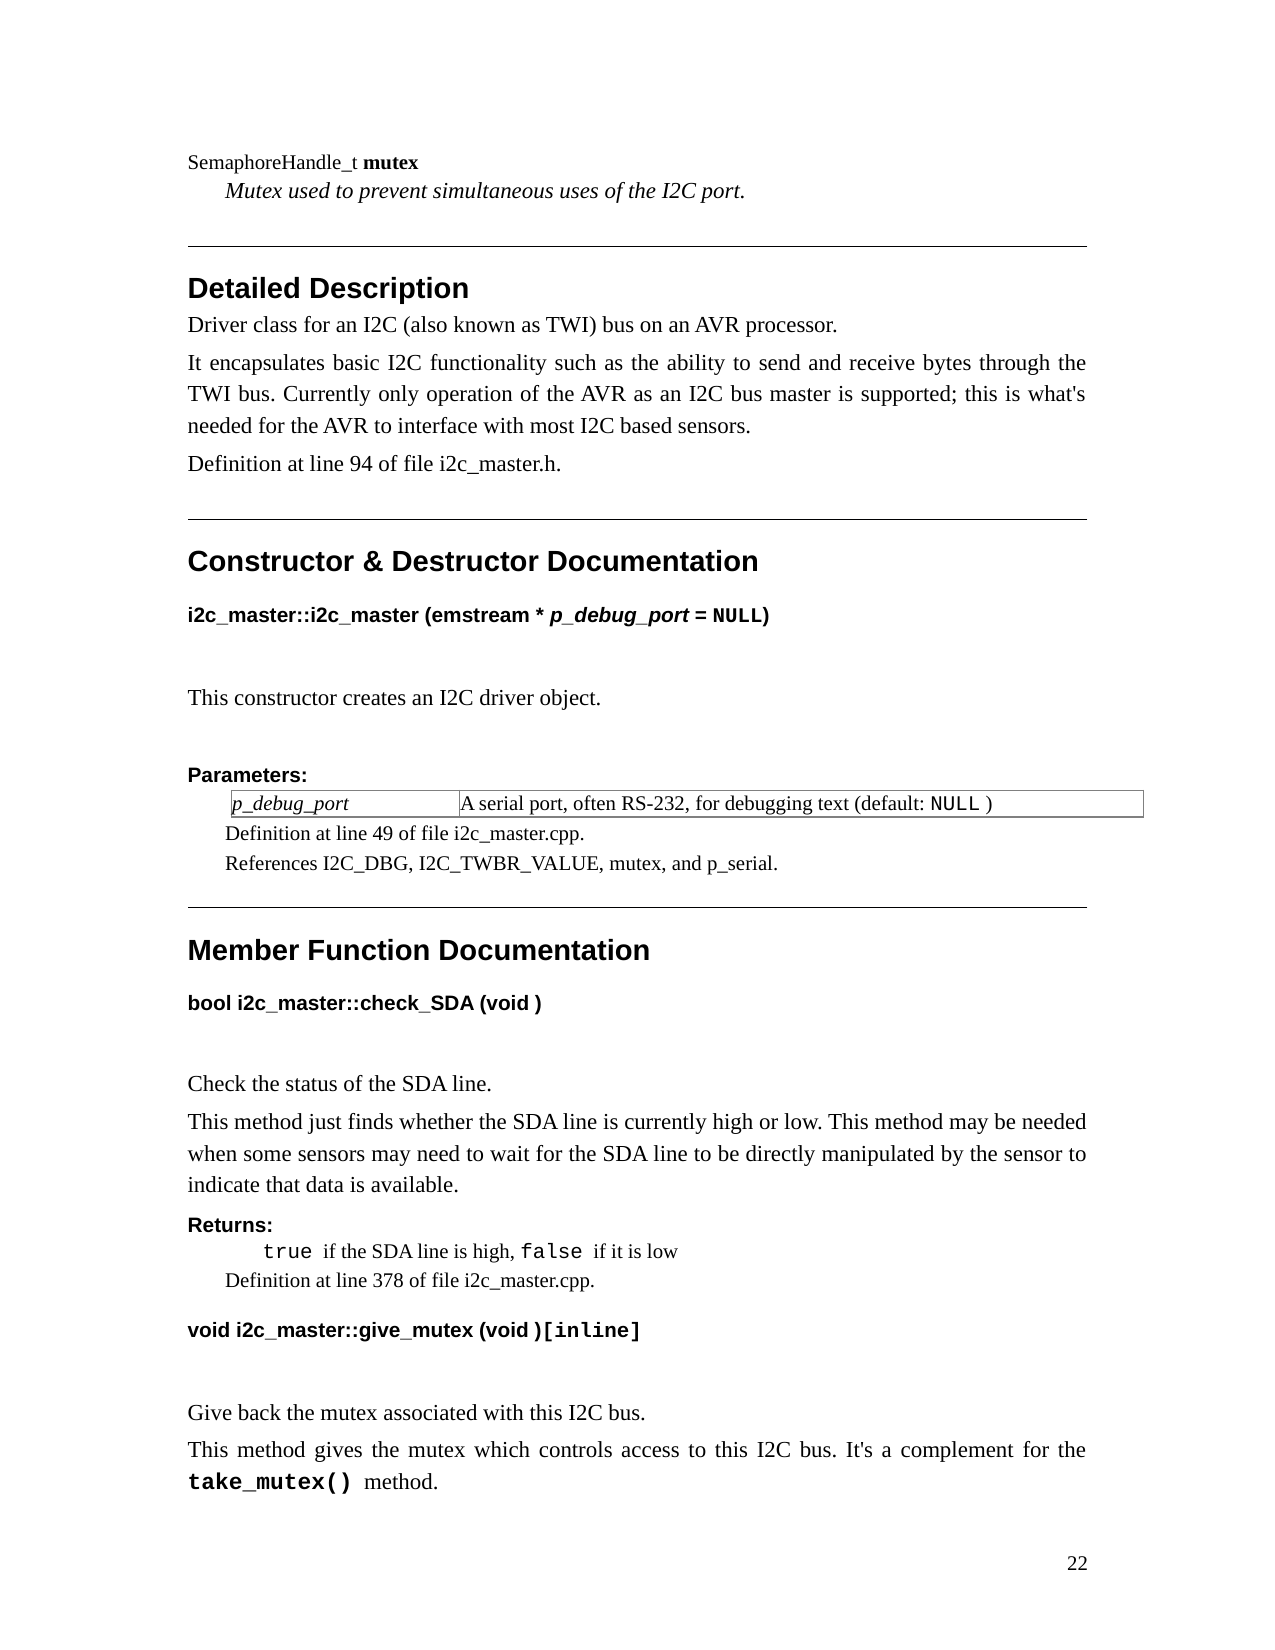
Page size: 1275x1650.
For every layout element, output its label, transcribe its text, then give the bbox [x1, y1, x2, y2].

text Mutex used to prevent simultaneous uses of the I2C port. [225, 177, 1087, 203]
table_header p_debug_port [232, 791, 459, 816]
text Give back the mutex associated with this I2C bus. [187, 1398, 1087, 1425]
text This method just finds whether the SDA line is currently high or low. This method may be needed when some sensors may need to wait for the SDA line to be directly manipulated by the sensor to indicate that data is available. [187, 1108, 1087, 1198]
text Check the status of the SDA line. [187, 1071, 1087, 1097]
subtitle Constructor & Destructor Documentation [187, 544, 1087, 578]
list SemaphoreHandle_t mutex [187, 150, 1087, 174]
list Definition at line 49 of file i2c_master.cpp. [225, 821, 1087, 844]
table_header A serial port, often RS-232, for debugging text (default: NULL ) [460, 791, 1143, 816]
list References I2C_DBG, I2C_TWBR_VALUE, mutex, and p_serial. [225, 851, 1087, 875]
subtitle Returns: [187, 1212, 1087, 1236]
list Definition at line 378 of file i2c_master.cpp. [225, 1268, 1087, 1292]
text It encapsulates basic I2C functionality such as the ability to send and receive bytes through the TWI bus. Currently only operation of the AVR as an I2C bus master is supported; this is what's needed for the AVR to interface with most I2C based sensors. [187, 349, 1087, 438]
text This method gives the mutex which controls access to this I2C bus. It's a complement for the take_mutex() method. [187, 1436, 1087, 1496]
text Definition at line 94 of file i2c_master.h. [187, 450, 1087, 476]
subtitle bool i2c_master::check_SDA (void ) [187, 991, 1087, 1015]
subtitle i2c_master::i2c_master (emstream * p_debug_port = NULL) [187, 603, 1087, 628]
subtitle Member Function Documentation [187, 933, 1087, 966]
text true if the SDA line is high, false if it is low [262, 1239, 1087, 1265]
text This constructor creates an I2C driver object. [187, 684, 1087, 710]
subtitle void i2c_master::give_mutex (void )[inline] [187, 1317, 1087, 1343]
subtitle Parameters: [187, 762, 1087, 786]
subtitle Detailed Description [187, 271, 1087, 305]
text Driver class for an I2C (also known as TWI) bus on an AVR processor. [187, 311, 1087, 337]
